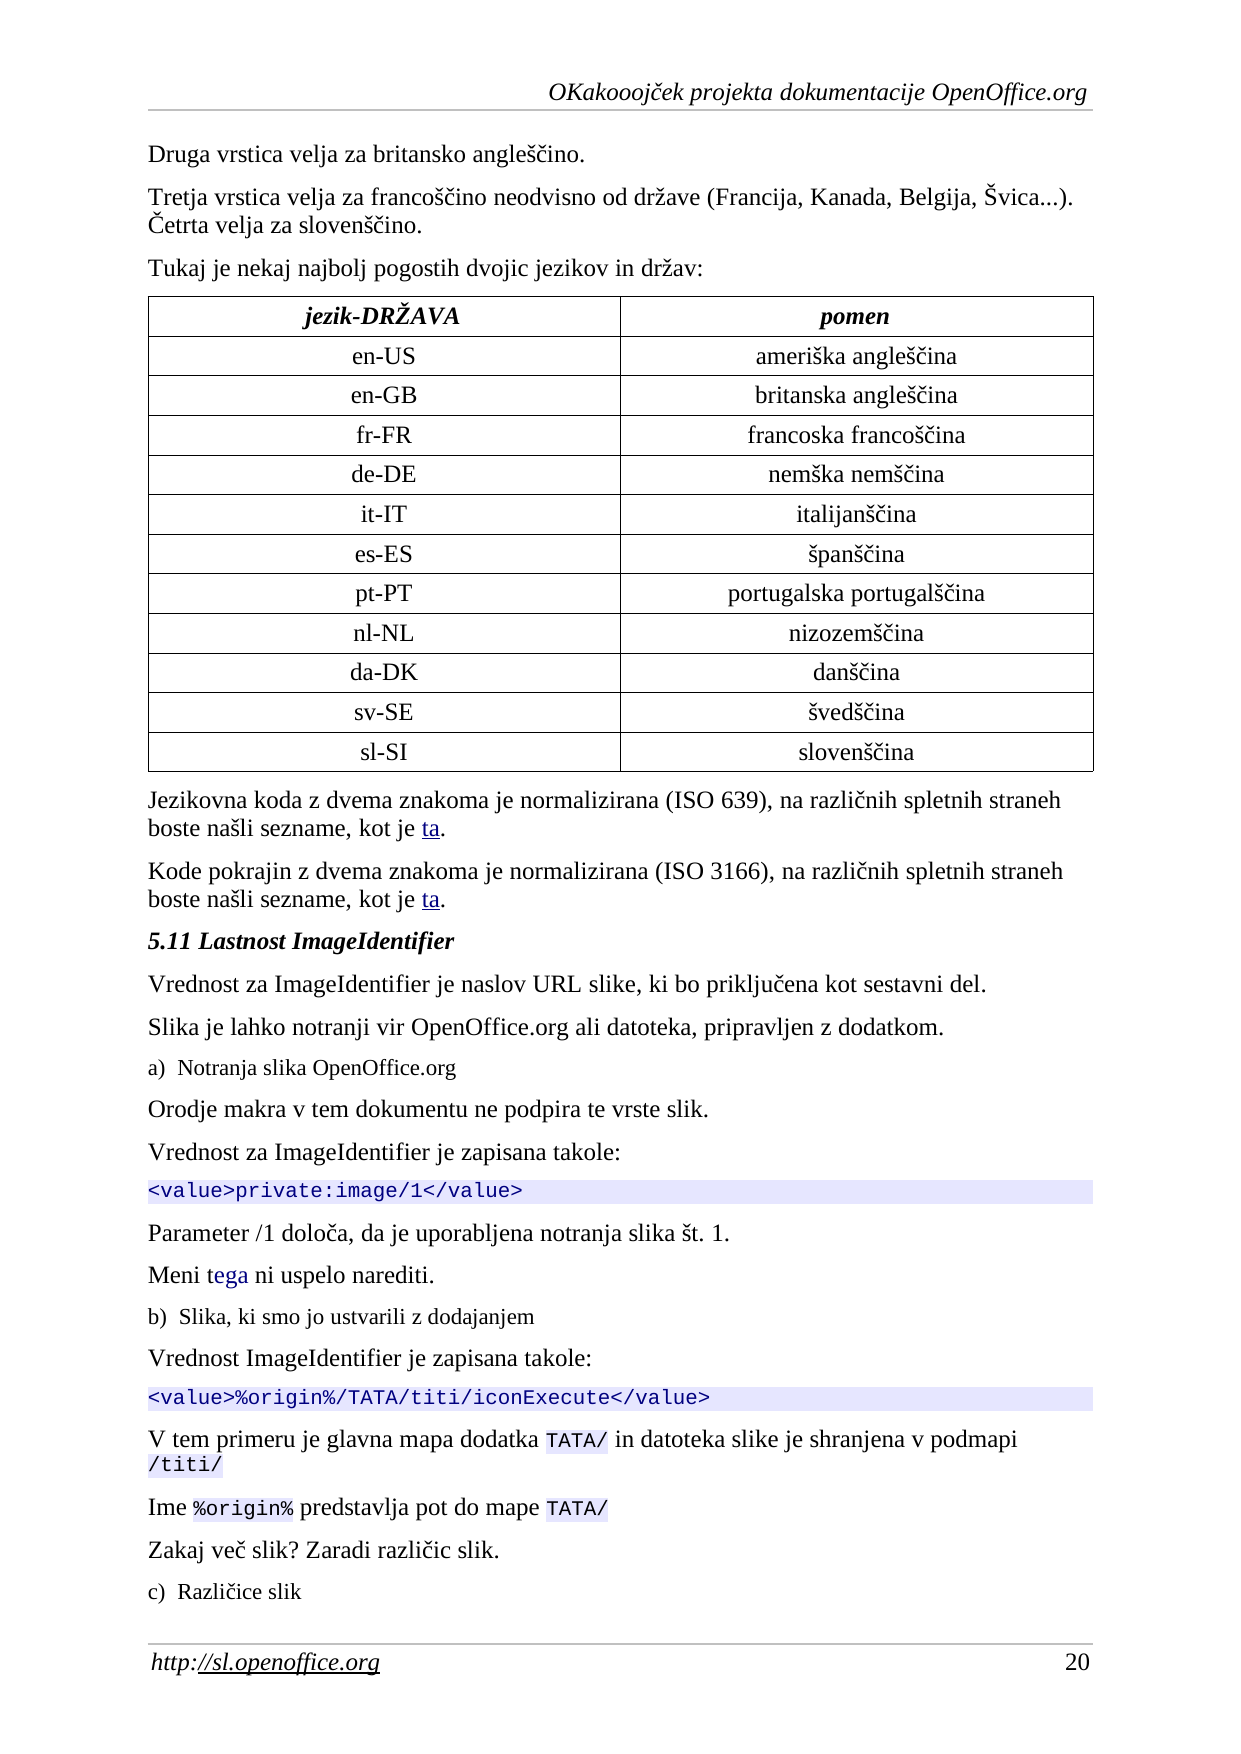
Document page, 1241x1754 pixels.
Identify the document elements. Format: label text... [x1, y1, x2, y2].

text Vrednost za ImageIdentifier je naslov URL slike, ki bo priključena kot sestavni del. [148, 970, 1093, 998]
table_cell en-GB [149, 376, 620, 415]
table_cell nizozemščina [621, 614, 1093, 653]
table_cell španščina [621, 535, 1093, 573]
text Tukaj je nekaj najbolj pogostih dvojic jezikov in držav: [148, 254, 1093, 282]
text <value>%origin%/TATA/titi/iconExecute</value> [148, 1387, 1093, 1411]
table_cell italijanščina [621, 495, 1093, 534]
text Zakaj več slik? Zaradi različic slik. [148, 1536, 1093, 1564]
table_cell slovenščina [621, 733, 1093, 771]
subtitle Slika, ki smo jo ustvarili z dodajanjem [148, 1304, 1093, 1329]
text Tretja vrstica velja za francoščino neodvisno od države (Francija, Kanada, Belgija, Švica...). Četrta velja za slovenščino. [148, 183, 1093, 239]
table_cell da-DK [149, 654, 620, 692]
text Vrednost ImageIdentifier je zapisana takole: [148, 1344, 1093, 1372]
table_cell de-DE [149, 456, 620, 494]
text Druga vrstica velja za britansko angleščino. [148, 140, 1093, 168]
text Orodje makra v tem dokumentu ne podpira te vrste slik. [148, 1095, 1093, 1123]
table_cell britanska angleščina [621, 376, 1093, 415]
subtitle Lastnost ImageIdentifier [148, 927, 1093, 955]
table_cell ameriška angleščina [621, 337, 1093, 375]
text Parameter /1 določa, da je uporabljena notranja slika št. 1. [148, 1219, 1093, 1247]
text Meni tega ni uspelo narediti. [148, 1261, 1093, 1289]
text <value>private:image/1</value> [148, 1180, 1093, 1204]
table_cell portugalska portugalščina [621, 574, 1093, 613]
text Ime %origin% predstavlja pot do mape TATA/ [148, 1493, 1093, 1522]
text Vrednost za ImageIdentifier je zapisana takole: [148, 1138, 1093, 1166]
subtitle Notranja slika OpenOffice.org [148, 1055, 1093, 1081]
text Kode pokrajin z dvema znakoma je normalizirana (ISO 3166), na različnih spletnih straneh boste našli sezname, kot je ta. [148, 857, 1093, 913]
text V tem primeru je glavna mapa dodatka TATA/ in datoteka slike je shranjena v podmapi /titi/ [148, 1425, 1093, 1478]
table_cell it-IT [149, 495, 620, 534]
table_cell fr-FR [149, 416, 620, 455]
table_cell nl-NL [149, 614, 620, 653]
table_cell danščina [621, 654, 1093, 692]
text Jezikovna koda z dvema znakoma je normalizirana (ISO 639), na različnih spletnih straneh boste našli sezname, kot je ta. [148, 786, 1093, 842]
table_cell sv-SE [149, 693, 620, 732]
table_cell nemška nemščina [621, 456, 1093, 494]
table_cell francoska francoščina [621, 416, 1093, 455]
table_cell es-ES [149, 535, 620, 573]
table_header pomen [621, 297, 1093, 336]
text Slika je lahko notranji vir OpenOffice.org ali datoteka, pripravljen z dodatkom. [148, 1012, 1093, 1040]
table_cell sl-SI [149, 733, 620, 771]
subtitle Različice slik [148, 1579, 1093, 1604]
table_cell švedščina [621, 693, 1093, 732]
table_cell pt-PT [149, 574, 620, 613]
table_header jezik-DRŽAVA [149, 297, 620, 336]
table_cell en-US [149, 337, 620, 375]
